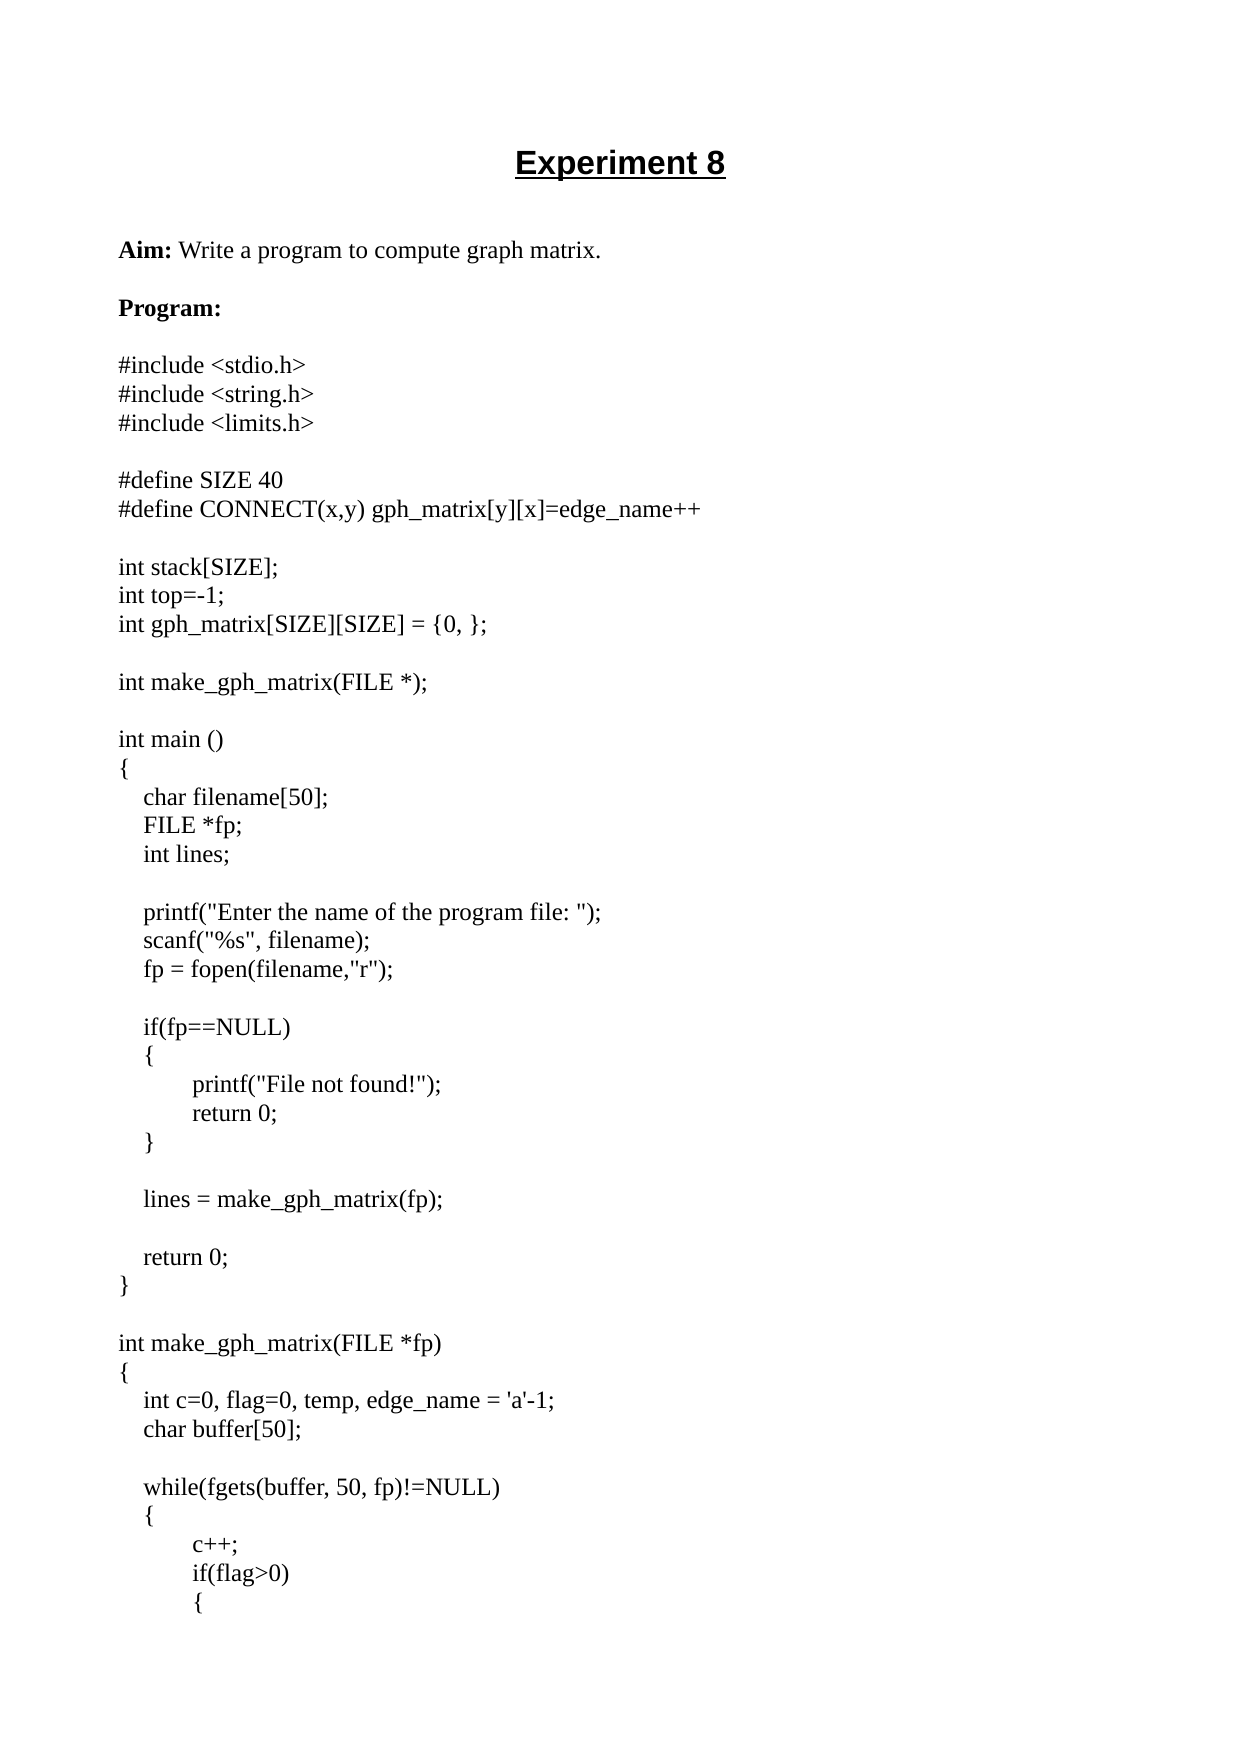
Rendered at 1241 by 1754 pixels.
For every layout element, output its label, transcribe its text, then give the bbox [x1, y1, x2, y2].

text printf("Enter the name of the program file: "); [118, 897, 1122, 926]
text } [118, 1271, 1122, 1299]
text lines = make_gph_matrix(fp); [118, 1184, 1122, 1213]
text int make_gph_matrix(FILE *fp) [118, 1328, 1122, 1357]
text return 0; [118, 1098, 1122, 1127]
text int main () [118, 724, 1122, 753]
text { [118, 1357, 1122, 1386]
text int top=-1; [118, 581, 1122, 609]
text #define SIZE 40 [118, 466, 1122, 494]
text Program: [118, 293, 1122, 322]
text FILE *fp; [118, 811, 1122, 839]
text } [118, 1127, 1122, 1156]
text int make_gph_matrix(FILE *); [118, 667, 1122, 696]
text c++; [118, 1529, 1122, 1558]
text scanf("%s", filename); [118, 926, 1122, 954]
text if(fp==NULL) [118, 1012, 1122, 1041]
text #include <stdio.h> [118, 351, 1122, 379]
text int gph_matrix[SIZE][SIZE] = {0, }; [118, 609, 1122, 638]
text { [118, 1501, 1122, 1529]
text int lines; [118, 839, 1122, 868]
text { [118, 1587, 1122, 1616]
text #include <limits.h> [118, 408, 1122, 437]
text Aim: Write a program to compute graph matrix. [118, 236, 1122, 264]
text { [118, 1041, 1122, 1069]
text return 0; [118, 1242, 1122, 1271]
text while(fgets(buffer, 50, fp)!=NULL) [118, 1472, 1122, 1501]
text char filename[50]; [118, 782, 1122, 811]
subtitle Experiment 8 [118, 143, 1122, 182]
text #define CONNECT(x,y) gph_matrix[y][x]=edge_name++ [118, 494, 1122, 523]
text printf("File not found!"); [118, 1069, 1122, 1098]
text { [118, 753, 1122, 782]
text int stack[SIZE]; [118, 552, 1122, 581]
text if(flag>0) [118, 1558, 1122, 1587]
text fp = fopen(filename,"r"); [118, 954, 1122, 983]
text #include <string.h> [118, 379, 1122, 408]
text int c=0, flag=0, temp, edge_name = 'a'-1; [118, 1386, 1122, 1414]
text char buffer[50]; [118, 1414, 1122, 1443]
